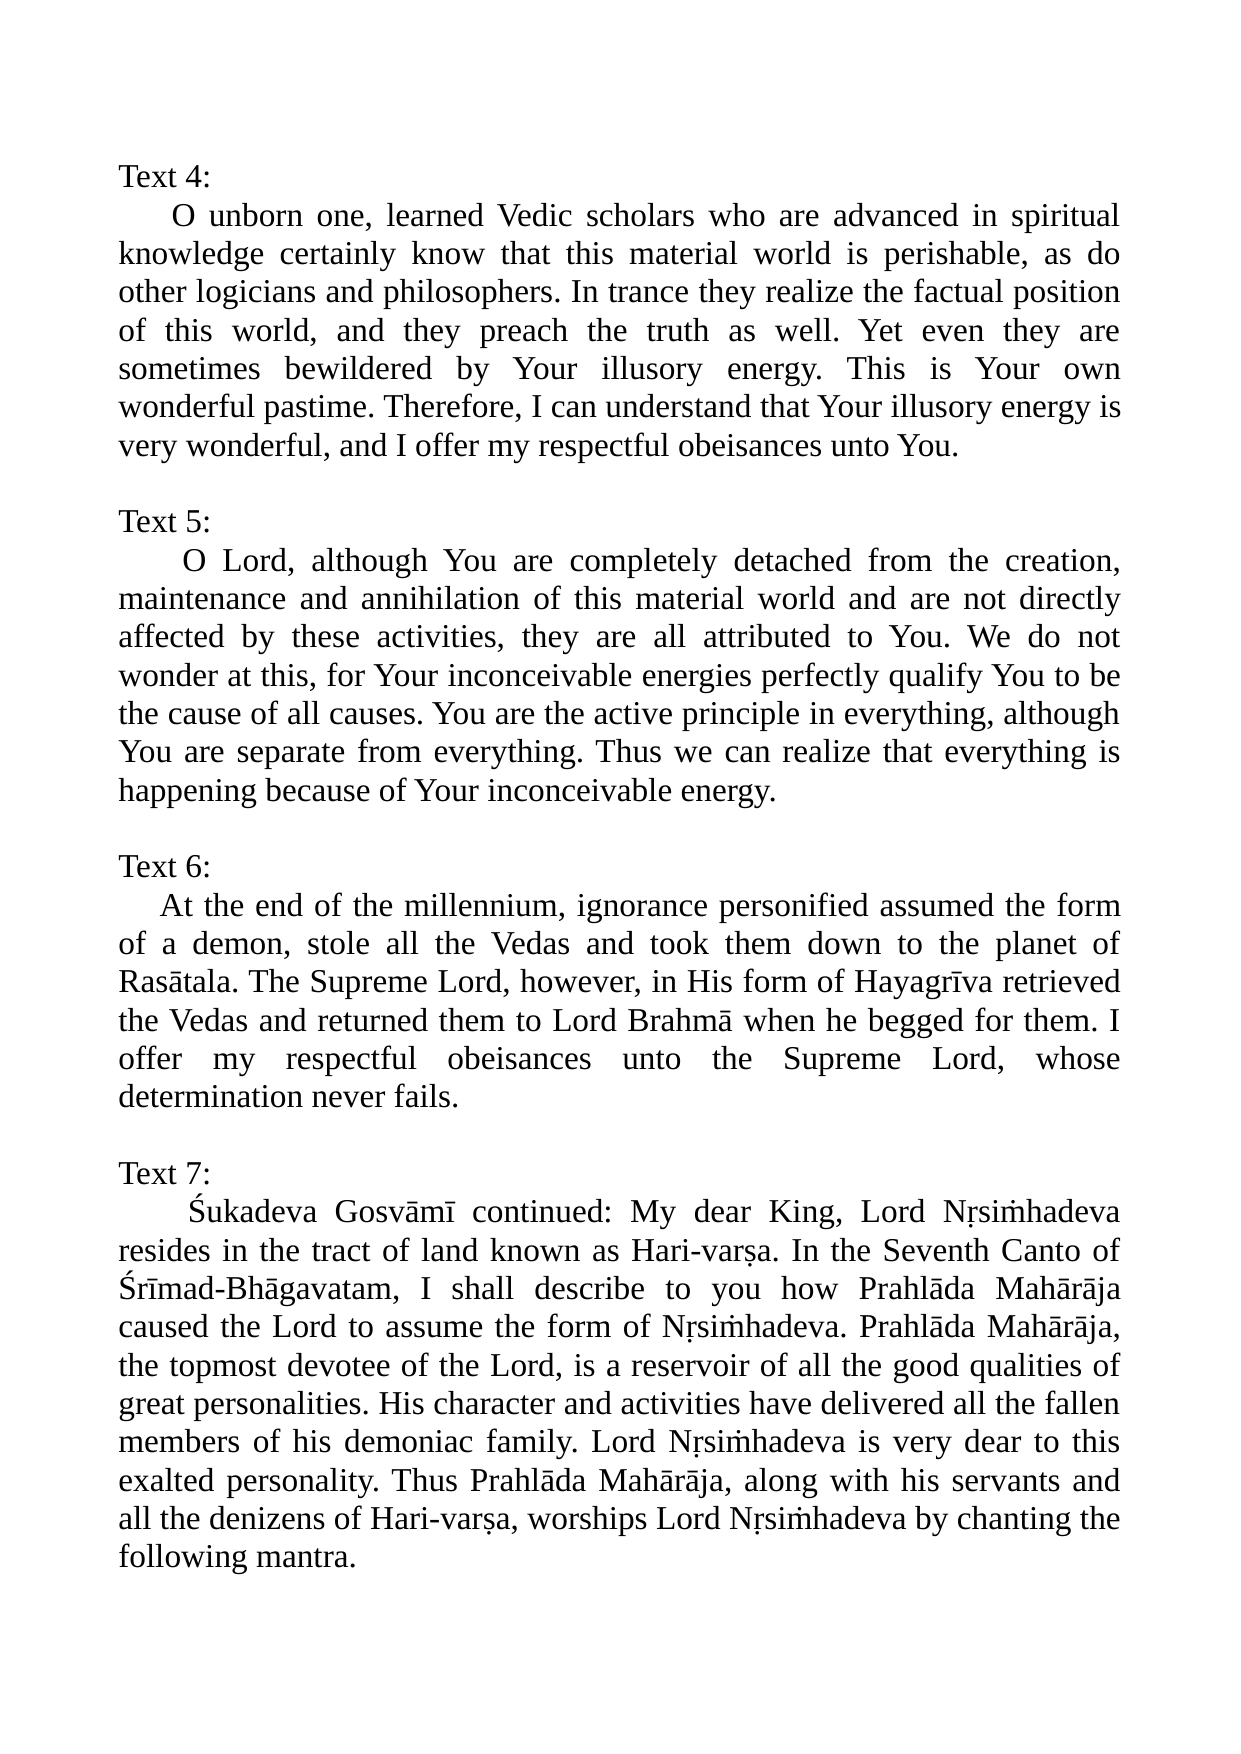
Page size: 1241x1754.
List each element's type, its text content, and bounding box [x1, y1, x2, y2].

text O Lord, although You are completely detached from the creation, maintenance and annihilation of this material world and are not directly affected by these activities, they are all attributed to You. We do not wonder at this, for Your inconceivable energies perfectly qualify You to be the cause of all causes. You are the active principle in everything, although You are separate from everything. Thus we can realize that everything is happening because of Your inconceivable energy. [118, 540, 1122, 808]
text At the end of the millennium, ignorance personified assumed the form of a demon, stole all the Vedas and took them down to the planet of Rasātala. The Supreme Lord, however, in His form of Hayagrīva retrieved the Vedas and returned them to Lord Brahmā when he begged for them. I offer my respectful obeisances unto the Supreme Lord, whose determination never fails. [118, 885, 1122, 1115]
text Text 5: [118, 501, 1122, 540]
text Śukadeva Gosvāmī continued: My dear King, Lord Nṛsiṁhadeva resides in the tract of land known as Hari-varṣa. In the Seventh Canto of Śrīmad-Bhāgavatam, I shall describe to you how Prahlāda Mahārāja caused the Lord to assume the form of Nṛsiṁhadeva. Prahlāda Mahārāja, the topmost devotee of the Lord, is a reservoir of all the good qualities of great personalities. His character and activities have delivered all the fallen members of his demoniac family. Lord Nṛsiṁhadeva is very dear to this exalted personality. Thus Prahlāda Mahārāja, along with his servants and all the denizens of Hari-varṣa, worships Lord Nṛsiṁhadeva by chanting the following mantra. [118, 1191, 1122, 1575]
text Text 6: [118, 846, 1122, 885]
text O unborn one, learned Vedic scholars who are advanced in spiritual knowledge certainly know that this material world is perishable, as do other logicians and philosophers. In trance they realize the factual position of this world, and they preach the truth as well. Yet even they are sometimes bewildered by Your illusory energy. This is Your own wonderful pastime. Therefore, I can understand that Your illusory energy is very wonderful, and I offer my respectful obeisances unto You. [118, 195, 1122, 463]
text Text 4: [118, 156, 1122, 195]
text Text 7: [118, 1153, 1122, 1191]
